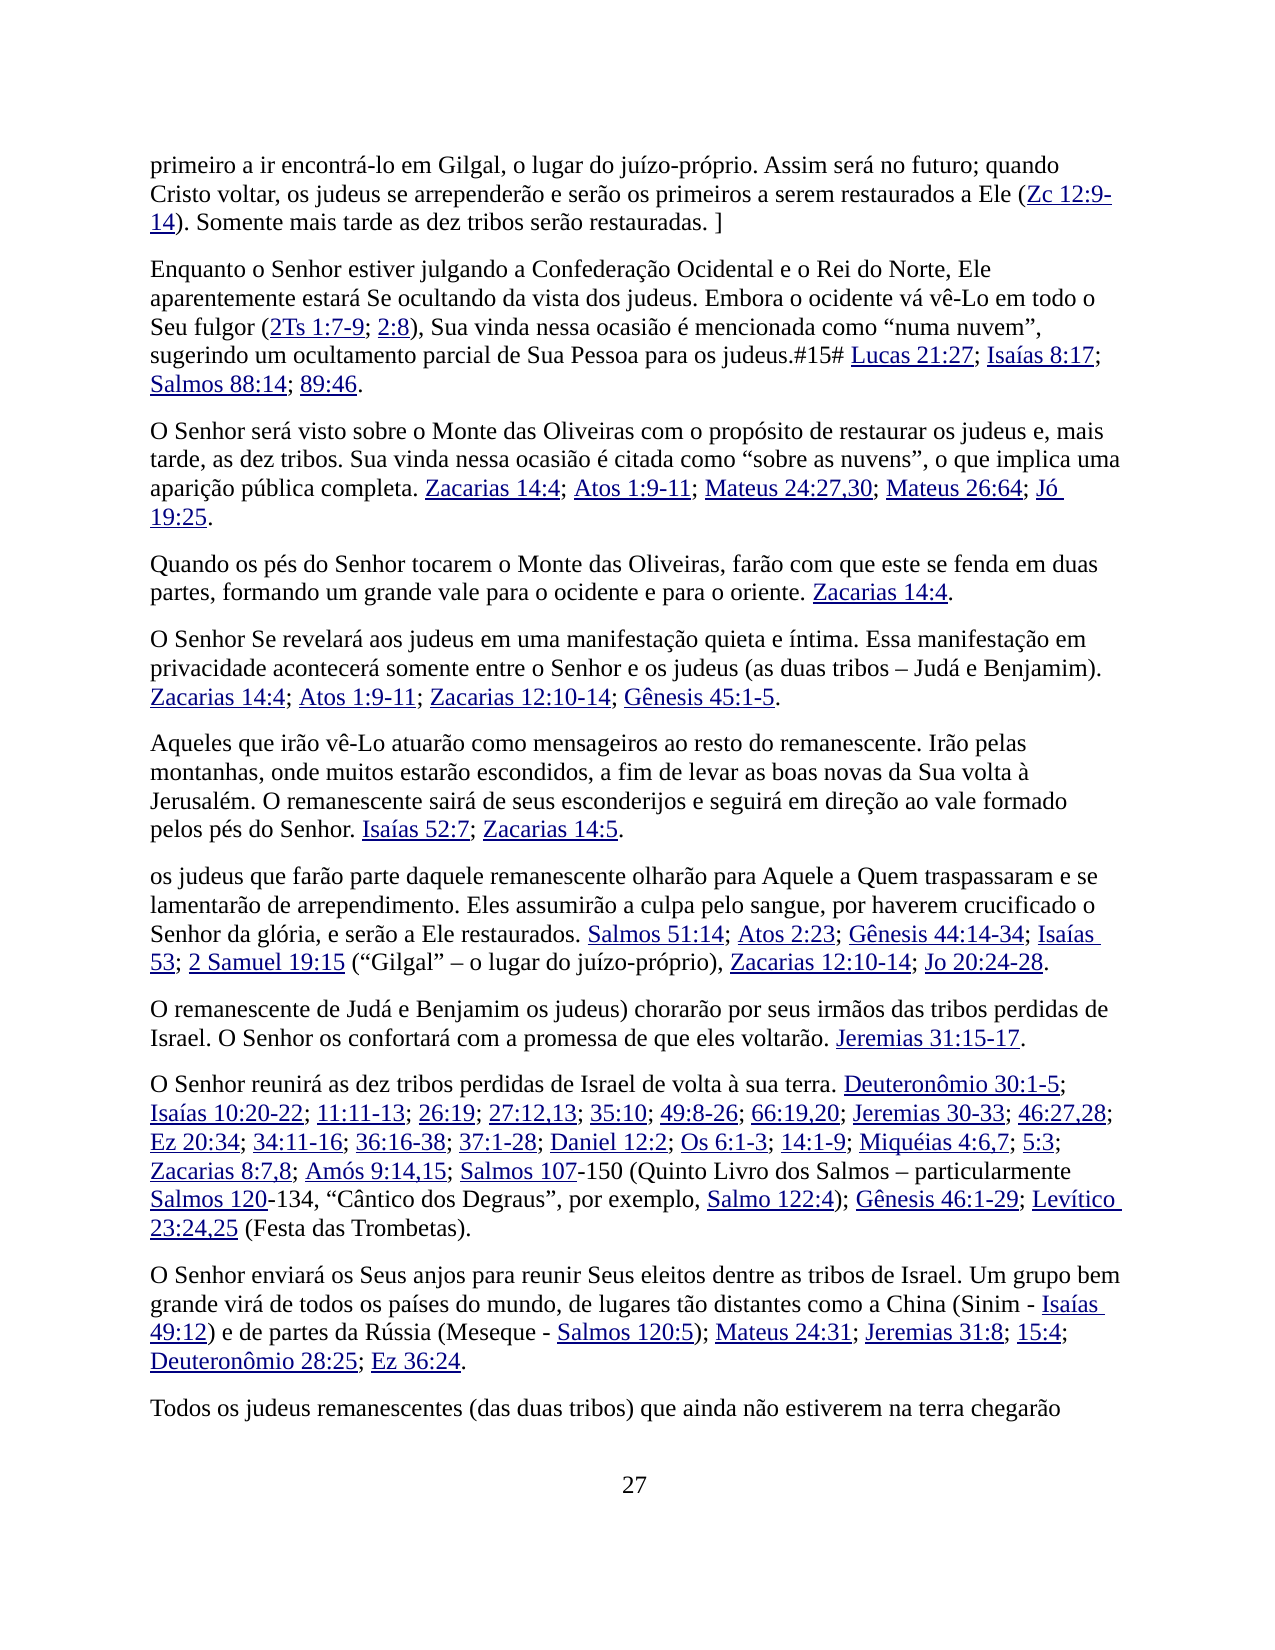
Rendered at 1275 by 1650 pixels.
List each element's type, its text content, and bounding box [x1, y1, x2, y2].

text O Senhor Se revelará aos judeus em uma manifestação quieta e íntima. Essa manifestação em privacidade acontecerá somente entre o Senhor e os judeus (as duas tribos – Judá e Benjamim). Zacarias 14:4; Atos 1:9-11; Zacarias 12:10-14; Gênesis 45:1-5. [150, 624, 1125, 710]
text O Senhor reunirá as dez tribos perdidas de Israel de volta à sua terra. Deuteronômio 30:1-5; Isaías 10:20-22; 11:11-13; 26:19; 27:12,13; 35:10; 49:8-26; 66:19,20; Jeremias 30-33; 46:27,28; Ez 20:34; 34:11-16; 36:16-38; 37:1-28; Daniel 12:2; Os 6:1-3; 14:1-9; Miquéias 4:6,7; 5:3; Zacarias 8:7,8; Amós 9:14,15; Salmos 107-150 (Quinto Livro dos Salmos – particularmente Salmos 120-134, “Cântico dos Degraus”, por exemplo, Salmo 122:4); Gênesis 46:1-29; Levítico 23:24,25 (Festa das Trombetas). [150, 1069, 1125, 1242]
text Enquanto o Senhor estiver julgando a Confederação Ocidental e o Rei do Norte, Ele aparentemente estará Se ocultando da vista dos judeus. Embora o ocidente vá vê-Lo em todo o Seu fulgor (2Ts 1:7-9; 2:8), Sua vinda nessa ocasião é mencionada como “numa nuvem”, sugerindo um ocultamento parcial de Sua Pessoa para os judeus.#15# Lucas 21:27; Isaías 8:17; Salmos 88:14; 89:46. [150, 254, 1125, 398]
text Aqueles que irão vê-Lo atuarão como mensageiros ao resto do remanescente. Irão pelas montanhas, onde muitos estarão escondidos, a fim de levar as boas novas da Sua volta à Jerusalém. O remanescente sairá de seus esconderijos e seguirá em direção ao vale formado pelos pés do Senhor. Isaías 52:7; Zacarias 14:5. [150, 728, 1125, 843]
text primeiro a ir encontrá-lo em Gilgal, o lugar do juízo-próprio. Assim será no futuro; quando Cristo voltar, os judeus se arrependerão e serão os primeiros a serem restaurados a Ele (Zc 12:9-14). Somente mais tarde as dez tribos serão restauradas. ] [150, 150, 1125, 236]
text Todos os judeus remanescentes (das duas tribos) que ainda não estiverem na terra chegarão [150, 1393, 1125, 1422]
text O Senhor enviará os Seus anjos para reunir Seus eleitos dentre as tribos de Israel. Um grupo bem grande virá de todos os países do mundo, de lugares tão distantes como a China (Sinim - Isaías 49:12) e de partes da Rússia (Meseque - Salmos 120:5); Mateus 24:31; Jeremias 31:8; 15:4; Deuteronômio 28:25; Ez 36:24. [150, 1260, 1125, 1375]
text O Senhor será visto sobre o Monte das Oliveiras com o propósito de restaurar os judeus e, mais tarde, as dez tribos. Sua vinda nessa ocasião é citada como “sobre as nuvens”, o que implica uma aparição pública completa. Zacarias 14:4; Atos 1:9-11; Mateus 24:27,30; Mateus 26:64; Jó 19:25. [150, 416, 1125, 531]
text Quando os pés do Senhor tocarem o Monte das Oliveiras, farão com que este se fenda em duas partes, formando um grande vale para o ocidente e para o oriente. Zacarias 14:4. [150, 549, 1125, 606]
text O remanescente de Judá e Benjamim os judeus) chorarão por seus irmãos das tribos perdidas de Israel. O Senhor os confortará com a promessa de que eles voltarão. Jeremias 31:15-17. [150, 994, 1125, 1052]
text os judeus que farão parte daquele remanescente olharão para Aquele a Quem traspassaram e se lamentarão de arrependimento. Eles assumirão a culpa pelo sangue, por haverem crucificado o Senhor da glória, e serão a Ele restaurados. Salmos 51:14; Atos 2:23; Gênesis 44:14-34; Isaías 53; 2 Samuel 19:15 (“Gilgal” – o lugar do juízo-próprio), Zacarias 12:10-14; Jo 20:24-28. [150, 861, 1125, 976]
